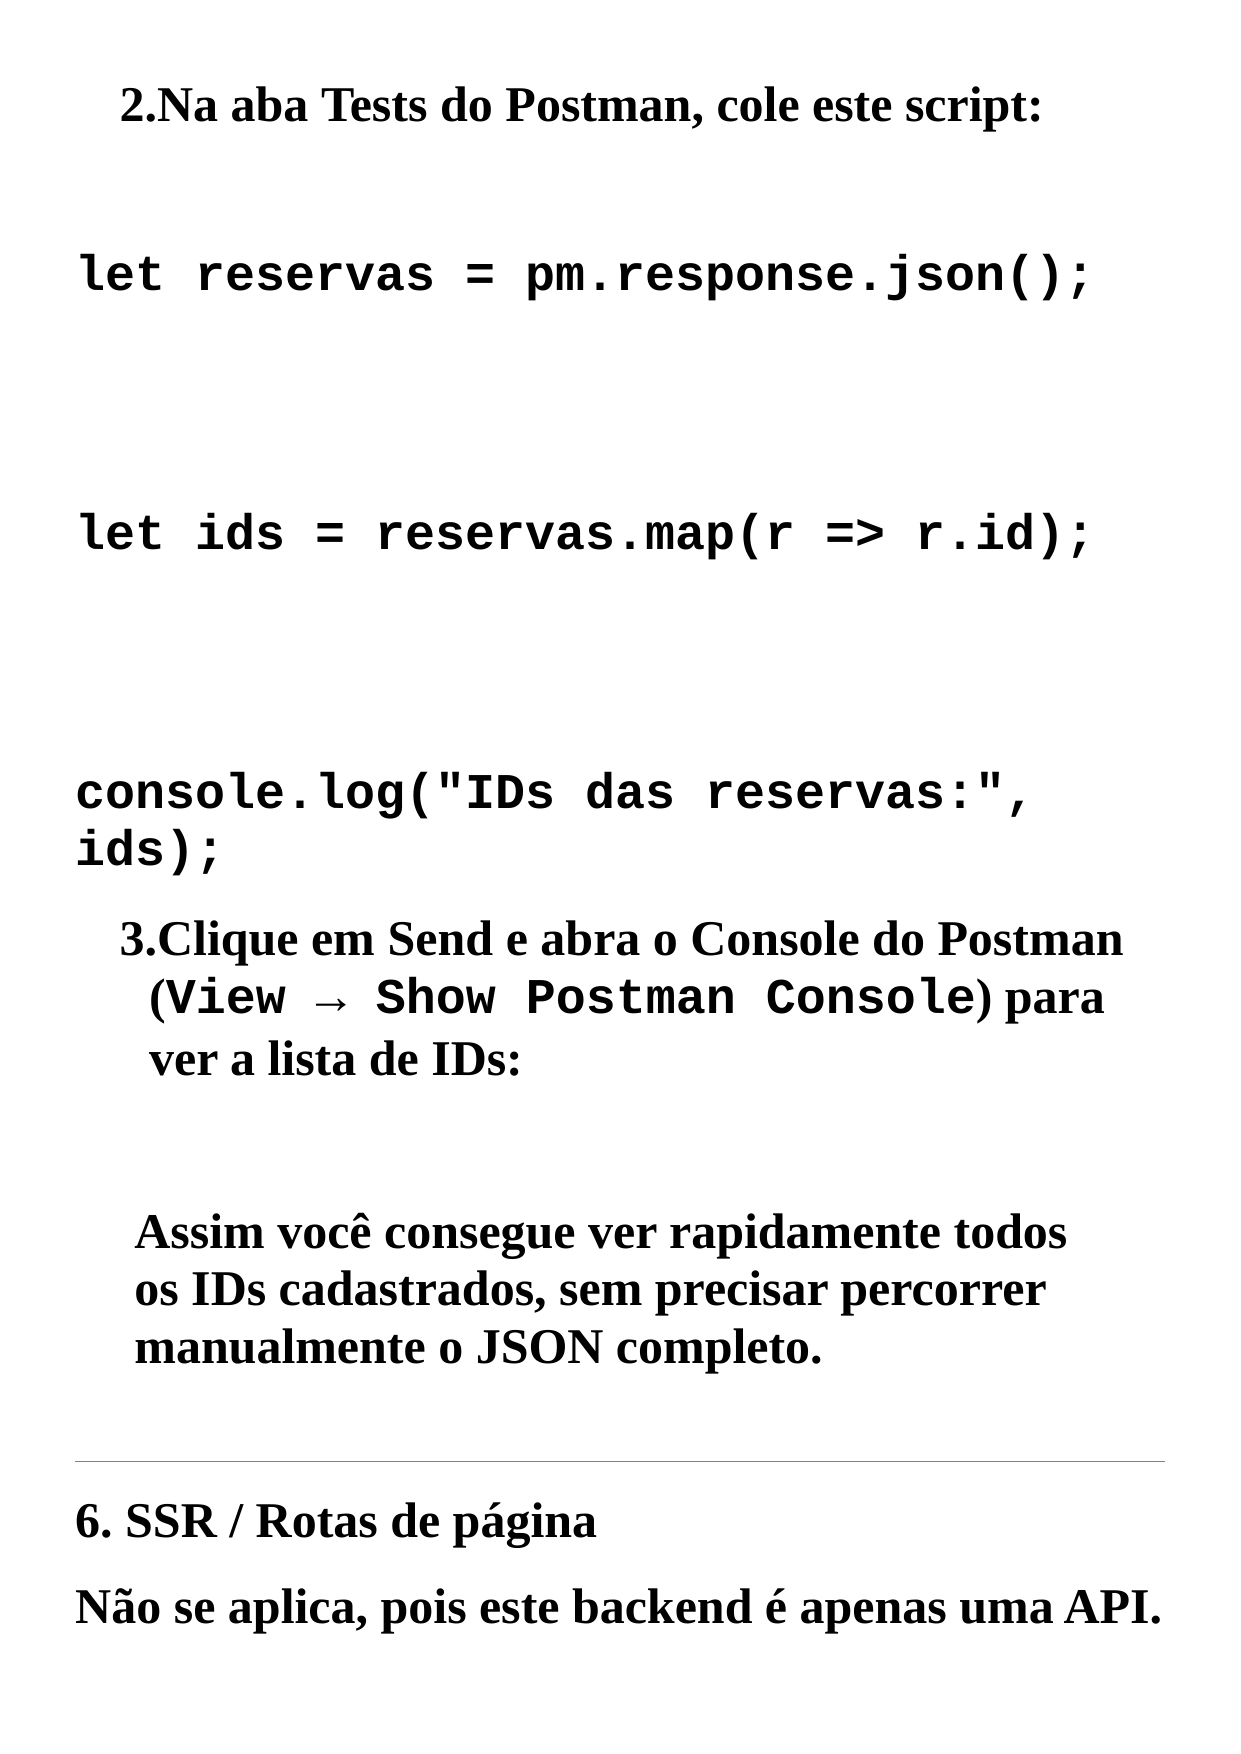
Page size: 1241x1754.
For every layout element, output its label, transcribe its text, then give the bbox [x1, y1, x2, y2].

text console.log("IDs das reservas:", ids); [75, 767, 1165, 880]
list Clique em Send e abra o Console do Postman (View → Show Postman Console) para ver a lista de IDs: [119, 909, 1165, 1086]
text let ids = reservas.map(r => r.id); [75, 507, 1165, 564]
subtitle 6. SSR / Rotas de página [75, 1490, 1165, 1548]
list Na aba Tests do Postman, cole este script: [119, 75, 1165, 132]
text Assim você consegue ver rapidamente todos os IDs cadastrados, sem precisar percorrer manualmente o JSON completo. [134, 1202, 1106, 1374]
text let reservas = pm.response.json(); [75, 248, 1165, 305]
text Não se aplica, pois este backend é apenas uma API. [75, 1577, 1165, 1634]
